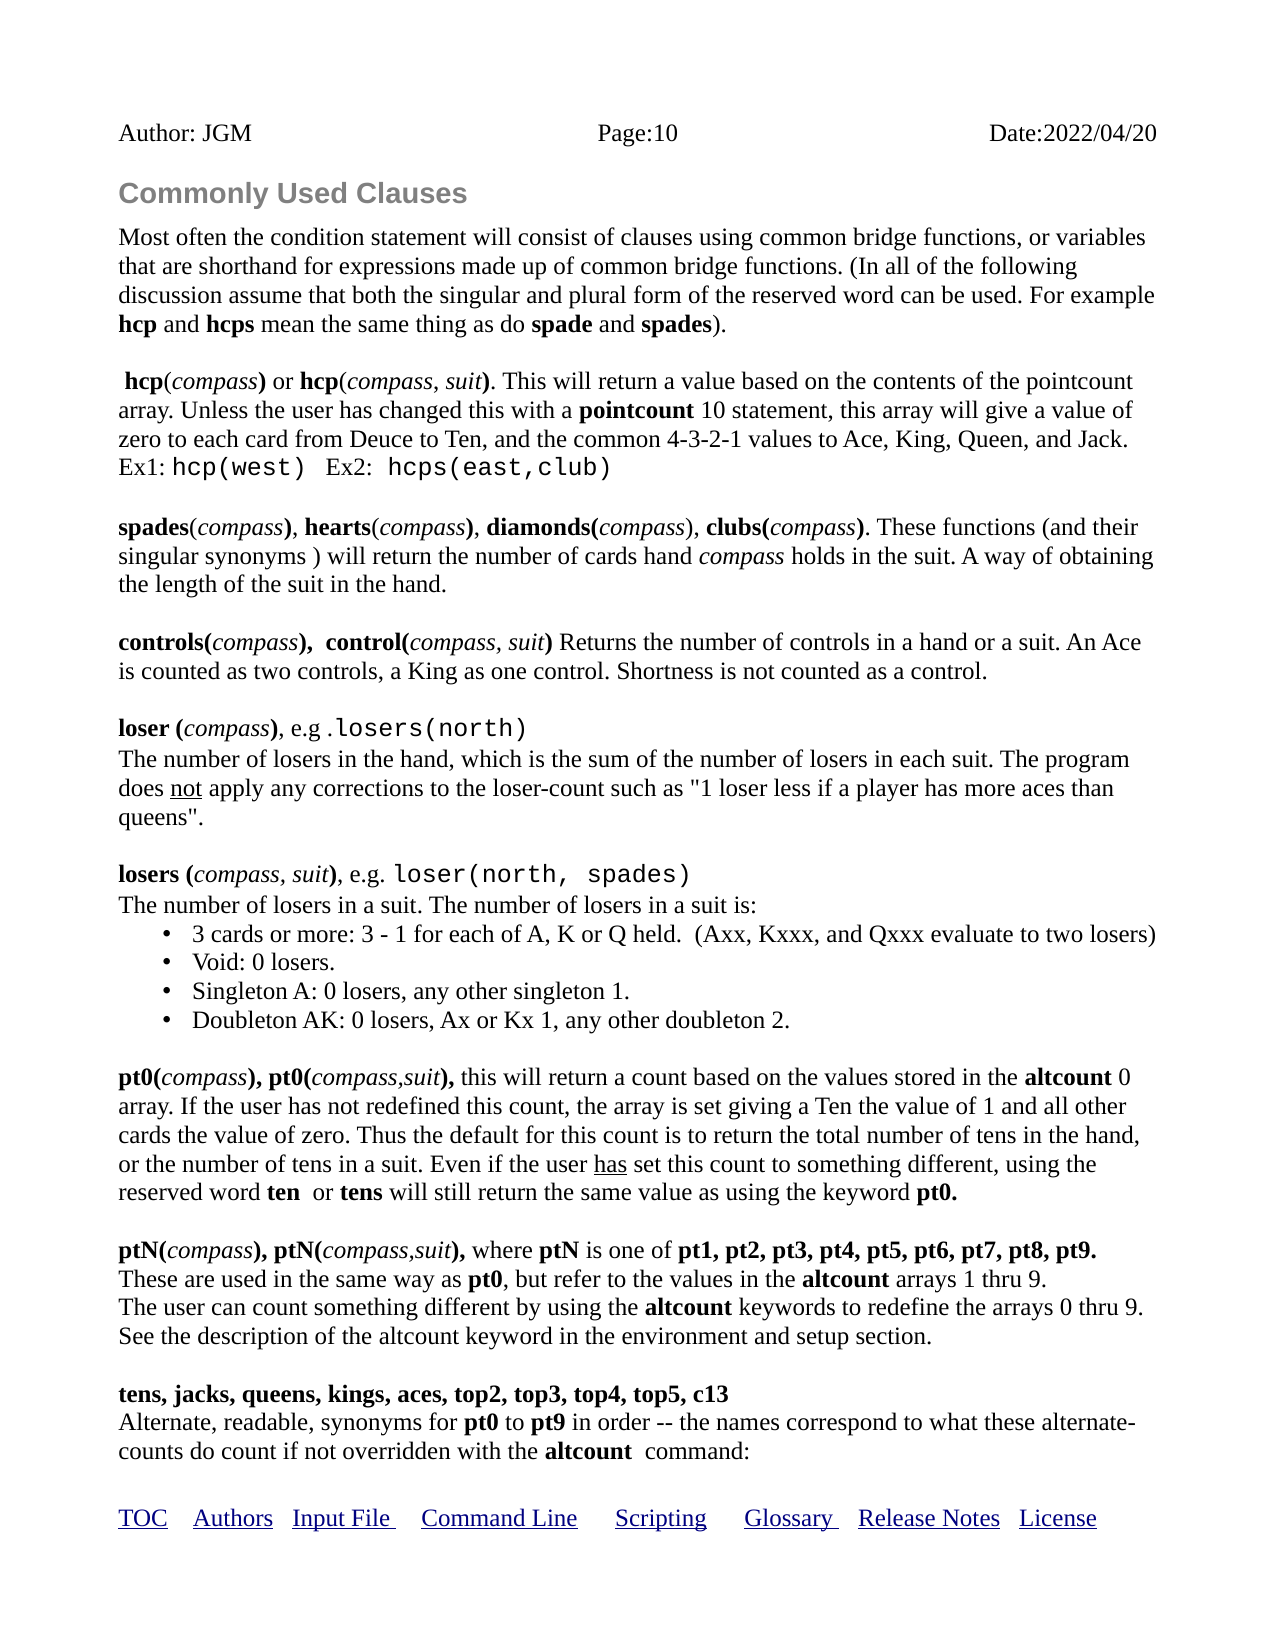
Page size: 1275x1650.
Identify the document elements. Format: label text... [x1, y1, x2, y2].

text The user can count something different by using the altcount keywords to redefine the arrays 0 thru 9. See the description of the altcount keyword in the environment and setup section. [118, 1292, 1157, 1350]
text spades(compass), hearts(compass), diamonds(compass), clubs(compass). These functions (and their singular synonyms ) will return the number of cards hand compass holds in the suit. A way of obtaining the length of the suit in the hand. [118, 512, 1157, 598]
text ptN(compass), ptN(compass,suit), where ptN is one of pt1, pt2, pt3, pt4, pt5, pt6, pt7, pt8, pt9. These are used in the same way as pt0, but refer to the values in the altcount arrays 1 thru 9. [118, 1235, 1157, 1292]
text controls(compass), control(compass, suit) Returns the number of controls in a hand or a suit. An Ace is counted as two controls, a King as one control. Shortness is not counted as a control. [118, 627, 1157, 684]
text loser (compass), e.g .losers(north) The number of losers in the hand, which is the sum of the number of losers in each suit. The program does not apply any corrections to the loser-count such as "1 loser less if a player has more aces than queens". [118, 713, 1157, 830]
subtitle Commonly Used Clauses [118, 176, 1157, 210]
list Singleton A: 0 losers, any other singleton 1. [162, 976, 1157, 1005]
text losers (compass, suit), e.g. loser(north, spades) The number of losers in a suit. The number of losers in a suit is: [118, 859, 1157, 919]
text hcp(compass) or hcp(compass, suit). This will return a value based on the contents of the pointcount array. Unless the user has changed this with a pointcount 10 statement, this array will give a value of zero to each card from Deuce to Ten, and the common 4-3-2-1 values to Ace, King, Queen, and Jack. [118, 366, 1157, 452]
text tens, jacks, queens, kings, aces, top2, top3, top4, top5, c13 Alternate, readable, synonyms for pt0 to pt9 in order -- the names correspond to what these alternate-counts do count if not overridden with the altcount command: [118, 1379, 1157, 1465]
text pt0(compass), pt0(compass,suit), this will return a count based on the values stored in the altcount 0 array. If the user has not redefined this count, the array is set giving a Ten the value of 1 and all other cards the value of zero. Thus the default for this count is to return the total number of tens in the hand, or the number of tens in a suit. Even if the user has set this count to something different, using the reserved word ten or tens will still return the same value as using the keyword pt0. [118, 1062, 1157, 1206]
text Most often the condition statement will consist of clauses using common bridge functions, or variables that are shorthand for expressions made up of common bridge functions. (In all of the following discussion assume that both the singular and plural form of the reserved word can be used. For example hcp and hcps mean the same thing as do spade and spades). [118, 222, 1157, 337]
list Void: 0 losers. [162, 947, 1157, 976]
list Doubleton AK: 0 losers, Ax or Kx 1, any other doubleton 2. [162, 1005, 1157, 1034]
list 3 cards or more: 3 - 1 for each of A, K or Q held. (Axx, Kxxx, and Qxxx evaluate to two losers) [162, 919, 1157, 947]
text Ex1: hcp(west) Ex2: hcps(east,club) [118, 452, 1157, 483]
